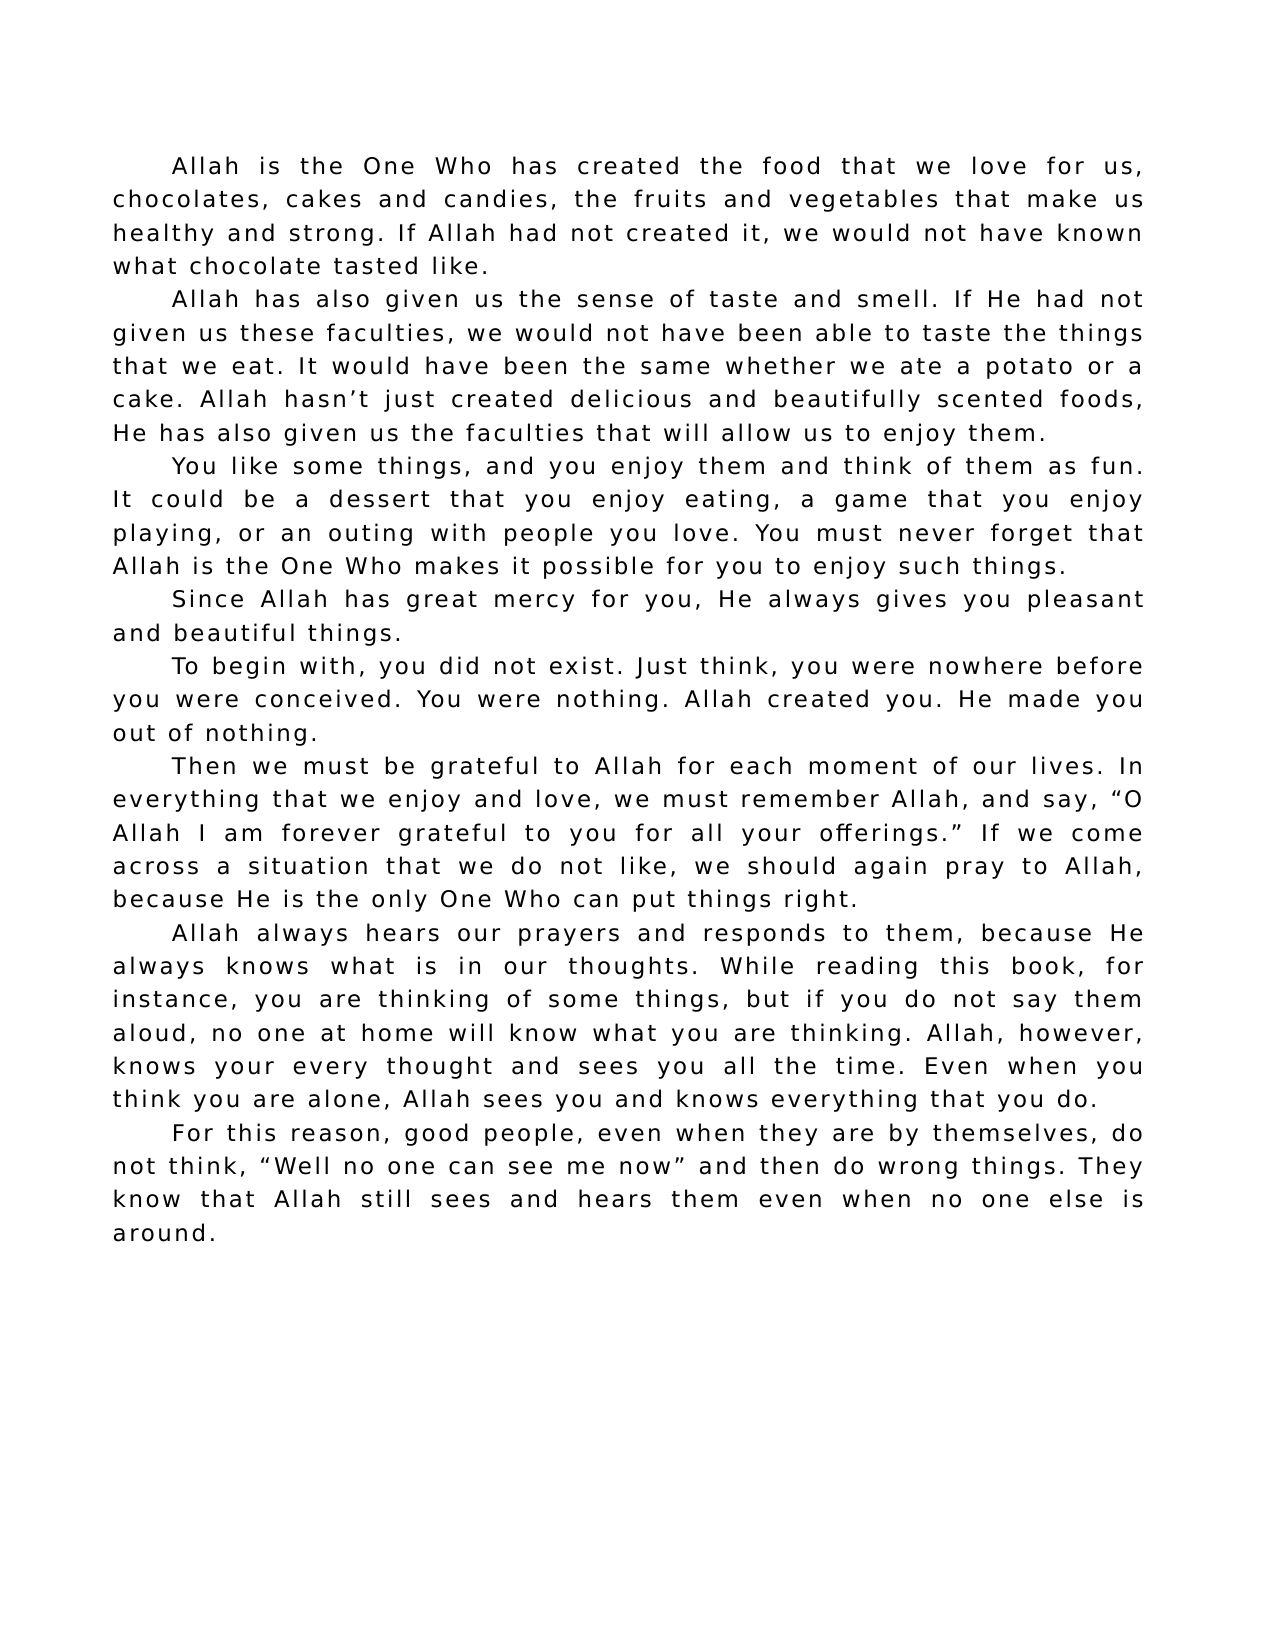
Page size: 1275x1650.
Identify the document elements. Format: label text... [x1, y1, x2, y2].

text To begin with, you did not exist. Just think, you were nowhere before you were conceived. You were nothing. Allah created you. He made you out of nothing. [112, 648, 1145, 748]
text Since Allah has great mercy for you, He always gives you pleasant and beautiful things. [112, 581, 1145, 648]
text You like some things, and you enjoy them and think of them as fun. It could be a dessert that you enjoy eating, a game that you enjoy playing, or an outing with people you love. You must never forget that Allah is the One Who makes it possible for you to enjoy such things. [112, 448, 1145, 581]
text Allah has also given us the sense of taste and smell. If He had not given us these faculties, we would not have been able to taste the things that we eat. It would have been the same whether we ate a potato or a cake. Allah hasn’t just created delicious and beautifully scented foods, He has also given us the faculties that will allow us to enjoy them. [112, 281, 1145, 448]
text Allah is the One Who has created the food that we love for us, chocolates, cakes and candies, the fruits and vegetables that make us healthy and strong. If Allah had not created it, we would not have known what chocolate tasted like. [112, 148, 1145, 281]
text Then we must be grateful to Allah for each moment of our lives. In everything that we enjoy and love, we must remember Allah, and say, “O Allah I am forever grateful to you for all your offerings.” If we come across a situation that we do not like, we should again pray to Allah, because He is the only One Who can put things right. [112, 748, 1145, 914]
text Allah always hears our prayers and responds to them, because He always knows what is in our thoughts. While reading this book, for instance, you are thinking of some things, but if you do not say them aloud, no one at home will know what you are thinking. Allah, however, knows your every thought and sees you all the time. Even when you think you are alone, Allah sees you and knows everything that you do. [112, 914, 1145, 1114]
text For this reason, good people, even when they are by themselves, do not think, “Well no one can see me now” and then do wrong things. They know that Allah still sees and hears them even when no one else is around. [112, 1114, 1145, 1248]
